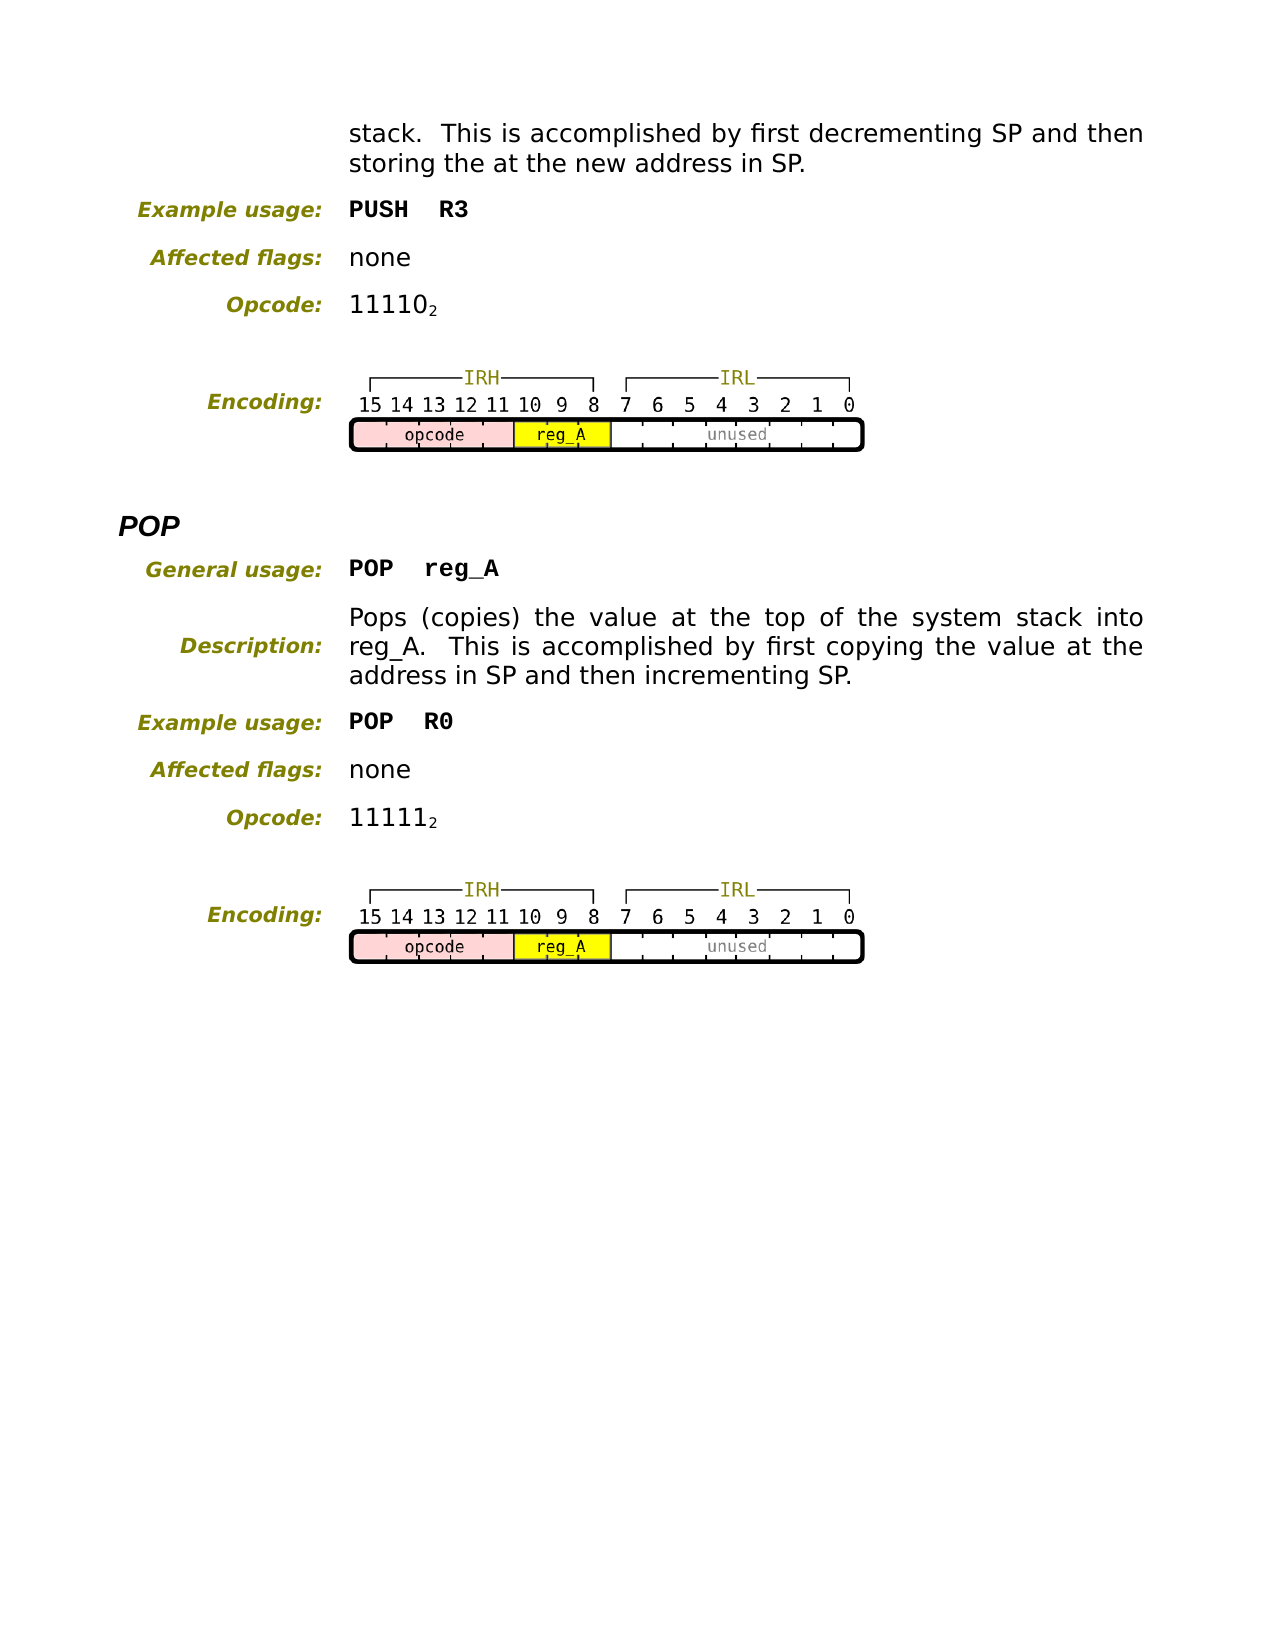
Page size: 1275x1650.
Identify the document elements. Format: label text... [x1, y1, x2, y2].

table_cell PUSH R3 [337, 195, 1157, 242]
table_cell 111102 [337, 289, 1157, 337]
table_header POP reg_A [337, 555, 1157, 601]
table_cell POP R0 [337, 707, 1157, 754]
table_cell [337, 849, 1157, 996]
table_cell Description: [118, 601, 337, 707]
table_cell Opcode: [118, 802, 337, 849]
table_cell Encoding: [118, 849, 337, 996]
table_cell Affected flags: [118, 754, 337, 802]
picture [348, 368, 865, 452]
table_cell Example usage: [118, 707, 337, 754]
table_cell Affected flags: [118, 242, 337, 289]
table_cell Encoding: [118, 337, 337, 483]
table_cell stack. This is accomplished by first decrementing SP and then storing the at the new address in SP. [337, 118, 1157, 195]
table_cell 111112 [337, 802, 1157, 849]
table_cell none [337, 242, 1157, 289]
table_cell [118, 118, 337, 195]
table_cell Opcode: [118, 289, 337, 337]
table_header General usage: [118, 555, 337, 601]
picture [348, 880, 865, 964]
table_cell [337, 337, 1157, 483]
table_cell Pops (copies) the value at the top of the system stack into reg_A. This is accomplished by first copying the value at the address in SP and then incrementing SP. [337, 601, 1157, 707]
table_cell Example usage: [118, 195, 337, 242]
subtitle POP [118, 508, 1157, 542]
table_cell none [337, 754, 1157, 802]
